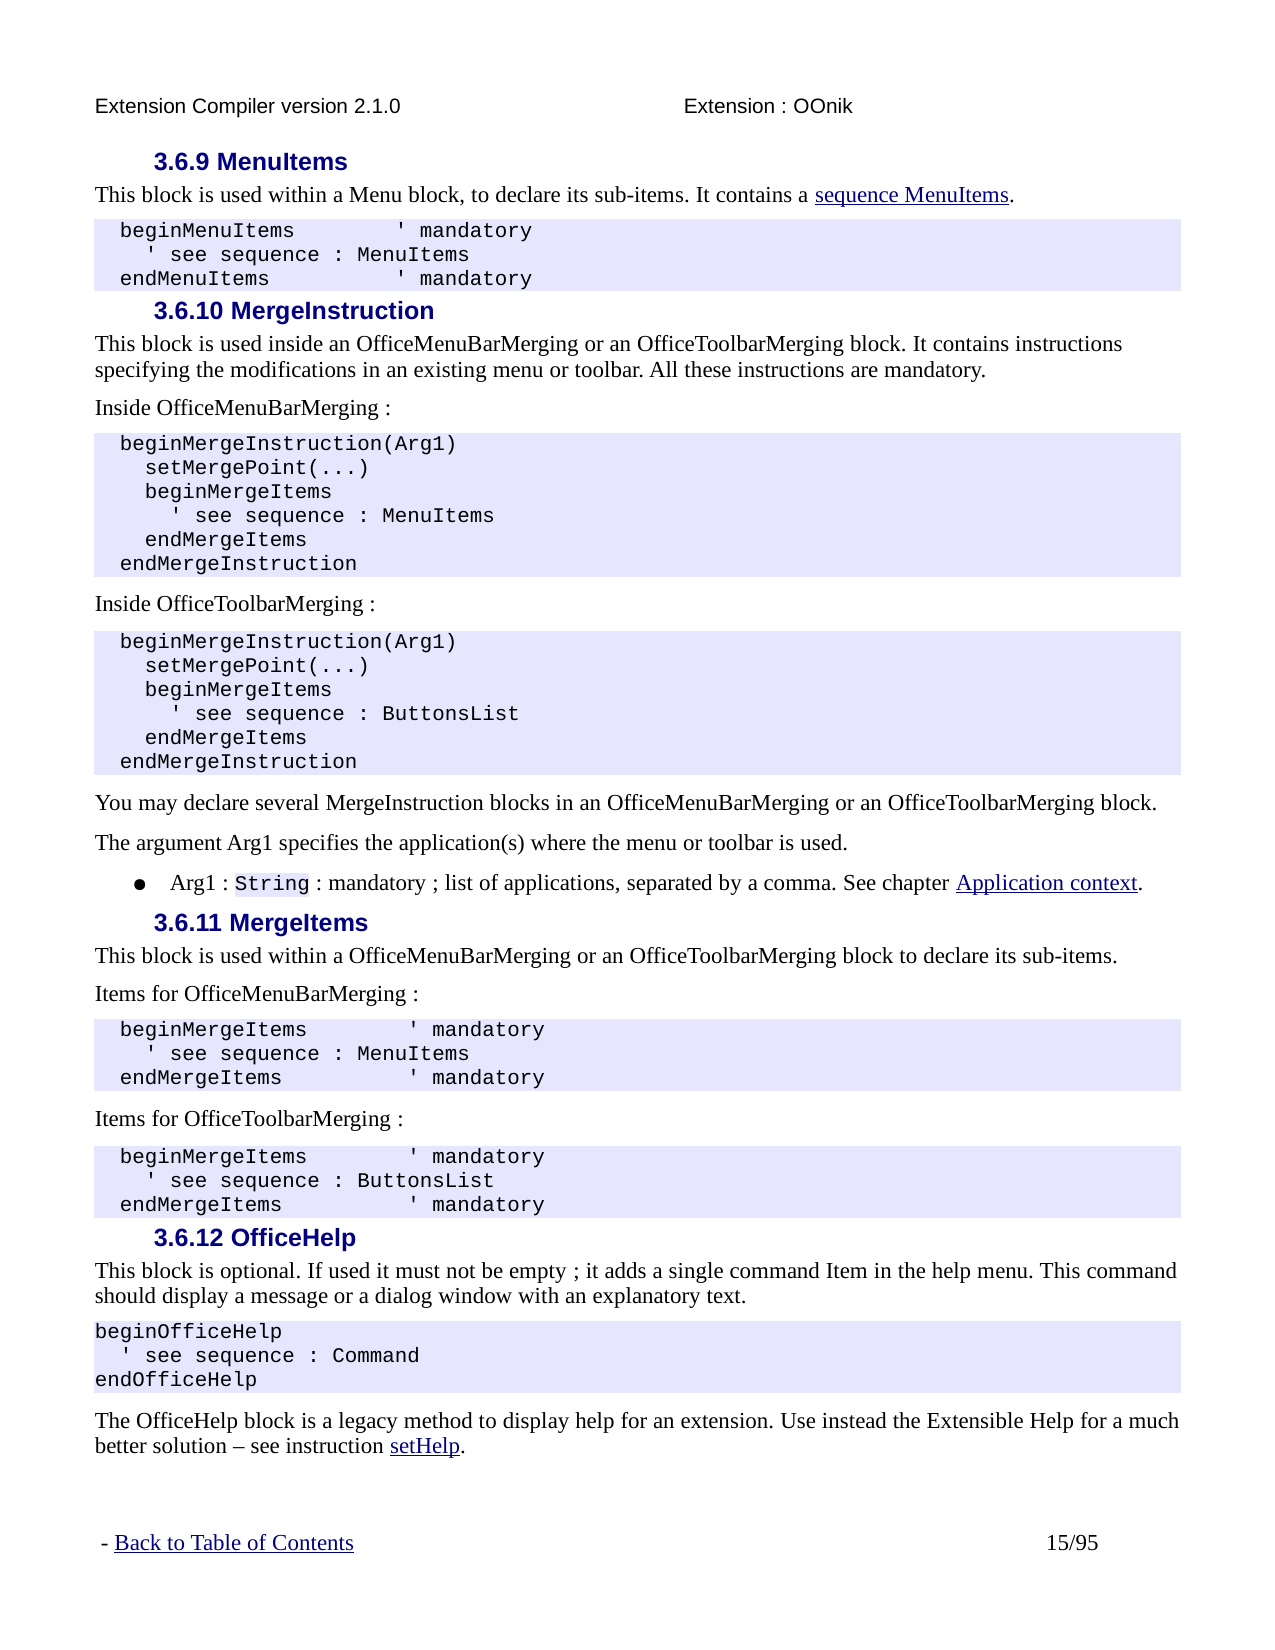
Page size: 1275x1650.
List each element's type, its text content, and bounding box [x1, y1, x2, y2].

subtitle MenuItems [153, 147, 1181, 176]
text ' see sequence : ButtonsList [94, 1170, 1181, 1194]
text Items for OfficeMenuBarMerging : [94, 981, 1181, 1007]
text ' see sequence : MenuItems [94, 243, 1181, 267]
text endMergeInstruction [94, 553, 1181, 577]
text This block is optional. If used it must not be empty ; it adds a single command Item in the help menu. This command should display a message or a dialog window with an explanatory text. [94, 1258, 1181, 1309]
text beginMergeInstruction(Arg1) [94, 631, 1181, 655]
text The OfficeHelp block is a legacy method to display help for an extension. Use instead the Extensible Help for a much better solution – see instruction setHelp. [94, 1408, 1181, 1459]
text beginMergeItems ' mandatory [94, 1146, 1181, 1170]
text endMergeItems ' mandatory [94, 1194, 1181, 1218]
text Inside OfficeToolbarMerging : [94, 591, 1181, 617]
text endOfficeHelp [94, 1369, 1181, 1393]
text endMergeItems [94, 529, 1181, 553]
text This block is used inside an OfficeMenuBarMerging or an OfficeToolbarMerging block. It contains instructions specifying the modifications in an existing menu or toolbar. All these instructions are mandatory. [94, 331, 1181, 382]
text endMenuItems ' mandatory [94, 267, 1181, 291]
text setMergePoint(...) [94, 457, 1181, 481]
text beginMenuItems ' mandatory [94, 219, 1181, 243]
text This block is used within a OfficeMenuBarMerging or an OfficeToolbarMerging block to declare its sub-items. [94, 943, 1181, 969]
text endMergeItems [94, 727, 1181, 751]
text beginMergeItems ' mandatory [94, 1019, 1181, 1043]
text This block is used within a Menu block, to declare its sub-items. It contains a sequence MenuItems. [94, 181, 1181, 207]
text You may declare several MergeInstruction blocks in an OfficeMenuBarMerging or an OfficeToolbarMerging block. [94, 789, 1181, 815]
text beginOfficeHelp [94, 1321, 1181, 1345]
text endMergeItems ' mandatory [94, 1067, 1181, 1091]
text beginMergeItems [94, 481, 1181, 505]
text Inside OfficeMenuBarMerging : [94, 395, 1181, 420]
text Items for OfficeToolbarMerging : [94, 1106, 1181, 1131]
text setMergePoint(...) [94, 655, 1181, 679]
text The argument Arg1 specifies the application(s) where the menu or toolbar is used. [94, 830, 1181, 855]
text beginMergeInstruction(Arg1) [94, 433, 1181, 457]
text ' see sequence : MenuItems [94, 505, 1181, 529]
text endMergeInstruction [94, 751, 1181, 775]
text ' see sequence : ButtonsList [94, 703, 1181, 727]
list Arg1 : String : mandatory ; list of applications, separated by a comma. See chapter Application context. [132, 870, 1181, 897]
subtitle OfficeHelp [153, 1224, 1181, 1252]
subtitle MergeInstruction [153, 297, 1181, 325]
subtitle MergeItems [153, 909, 1181, 937]
text ' see sequence : Command [94, 1345, 1181, 1369]
text beginMergeItems [94, 679, 1181, 703]
text ' see sequence : MenuItems [94, 1043, 1181, 1067]
